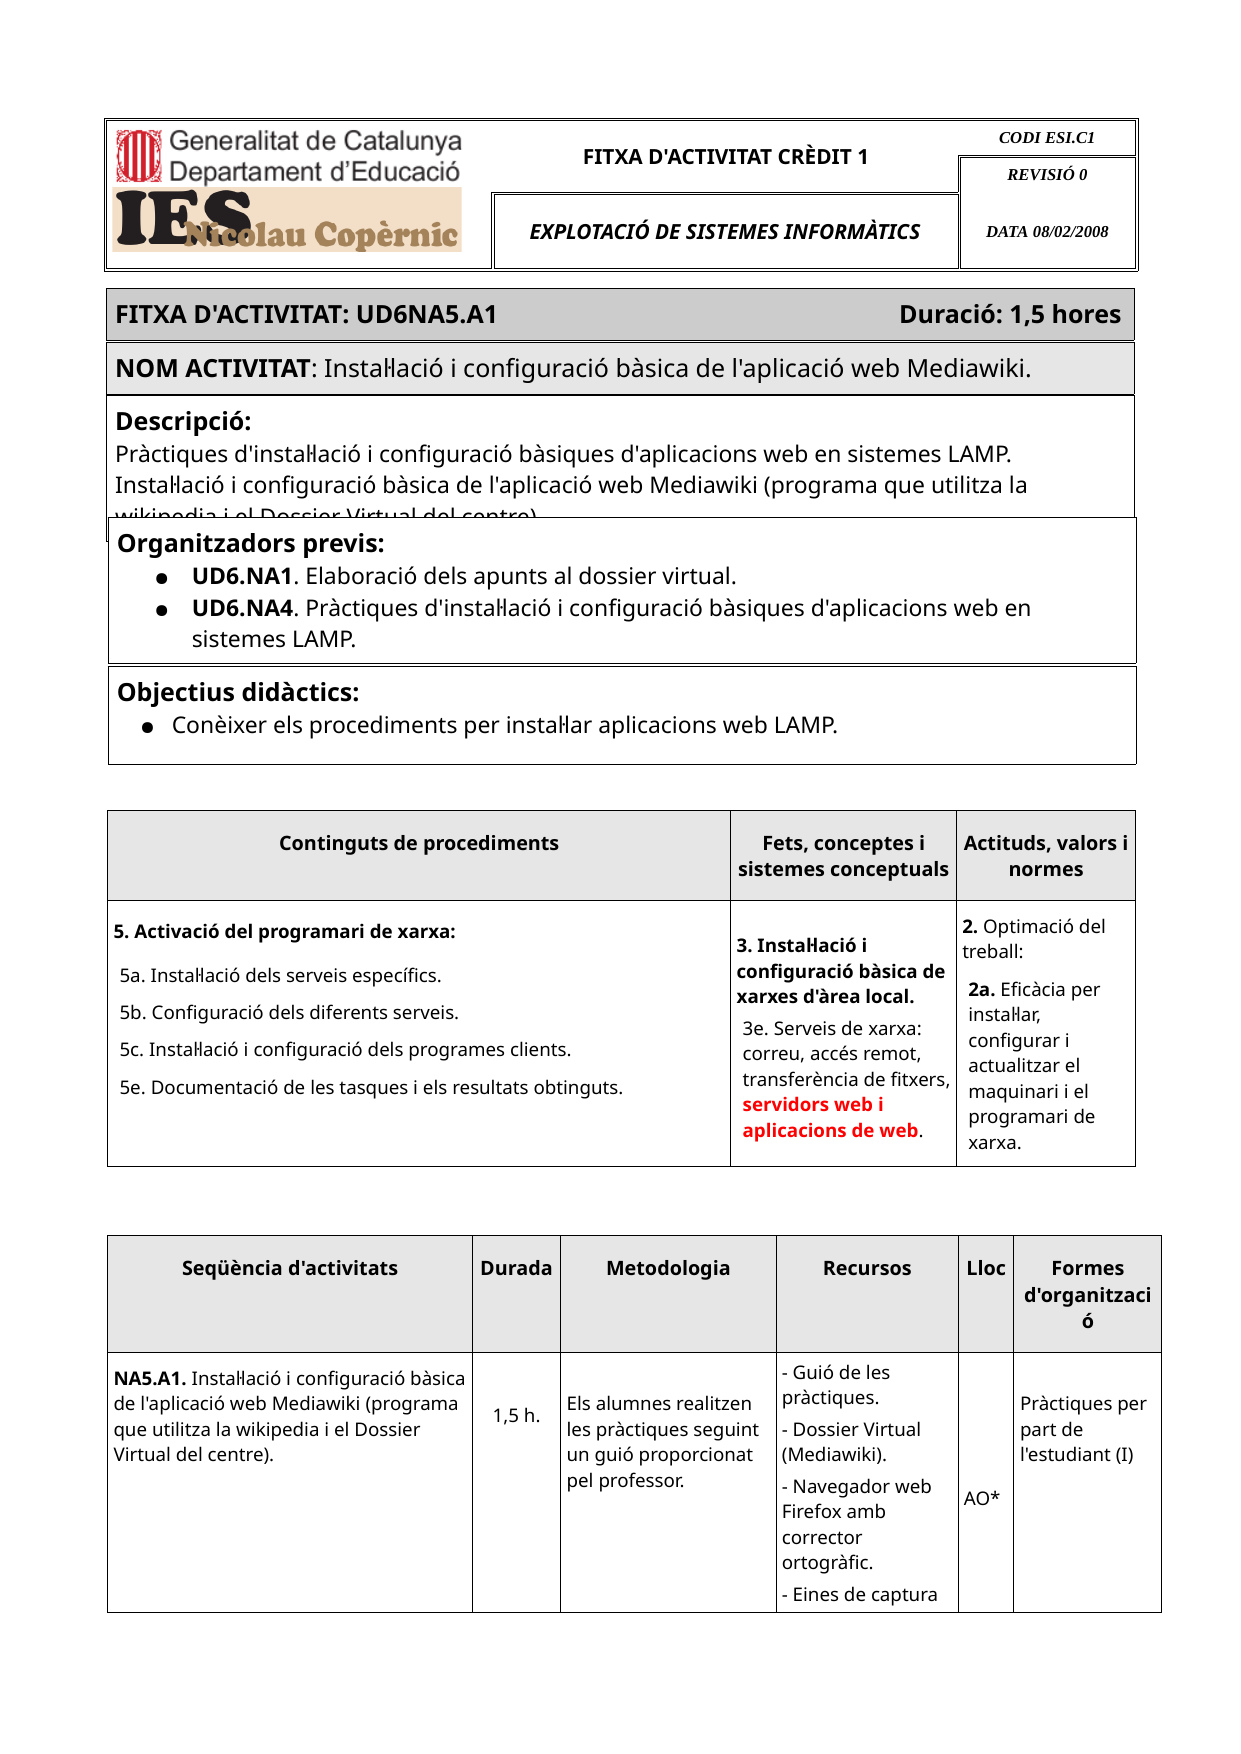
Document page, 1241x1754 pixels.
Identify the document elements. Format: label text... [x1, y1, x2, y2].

table_cell EXPLOTACIÓ DE SISTEMES INFORMÀTICS [495, 195, 958, 268]
table_header Formes d'organització [1014, 1236, 1161, 1352]
table_cell NA5.A1. Instal·lació i configuració bàsica de l'aplicació web Mediawiki (programa que utilitza la wikipedia i el Dossier Virtual del centre). [108, 1353, 472, 1612]
table_cell REVISIÓ 0 [961, 158, 1135, 192]
table_cell DATA 08/02/2008 [961, 192, 1135, 268]
table_cell - Guió de les pràctiques. - Dossier Virtual (Mediawiki). - Navegador web Firefox amb corrector ortogràfic. - Eines de captura [777, 1353, 958, 1612]
table_header Durada [473, 1236, 560, 1352]
table_header FITXA D'ACTIVITAT CRÈDIT 1 [493, 121, 959, 192]
table_header Metodologia [561, 1236, 776, 1352]
table_cell Els alumnes realitzen les pràctiques seguint un guió proporcionat pel professor. [561, 1353, 776, 1612]
table_header Continguts de procediments [108, 811, 730, 900]
table_cell 2. Optimació del treball: 2a. Eficàcia per instal·lar, configurar i actualitzar el maquinari i el programari de xarxa. [957, 901, 1135, 1166]
picture [112, 124, 466, 252]
table_cell 3. Instal·lació i configuració bàsica de xarxes d'àrea local. 3e. Serveis de xarxa: correu, accés remot, transferència de fitxers, servidors web i aplicacions de web. [731, 901, 956, 1166]
text FITXA D'ACTIVITAT: UD6NA5.A1 Duració: 1,5 hores [115, 297, 1125, 331]
table_header Fets, conceptes i sistemes conceptuals [731, 811, 956, 900]
list Conèixer els procediments per instal·lar aplicacions web LAMP. [140, 709, 1127, 740]
table_cell AO* [959, 1353, 1013, 1612]
table_header CODI ESI.C1 [959, 121, 1135, 155]
list UD6.NA4. Pràctiques d'instal·lació i configuració bàsiques d'aplicacions web en sistemes LAMP. [154, 591, 1127, 654]
text NOM ACTIVITAT: Instal·lació i configuració bàsica de l'aplicació web Mediawiki. [115, 351, 1125, 385]
table_header Seqüència d'activitats [108, 1236, 472, 1352]
table_header Lloc [959, 1236, 1013, 1352]
table_header Actituds, valors i normes [957, 811, 1135, 900]
table_cell 5. Activació del programari de xarxa: 5a. Instal·lació dels serveis específics. 5b. Configuració dels diferents serveis. 5c. Instal·lació i configuració dels programes clients. 5e. Documentació de les tasques i els resultats obtinguts. [108, 901, 730, 1166]
table_cell 1,5 h. [473, 1353, 560, 1612]
text Descripció: [115, 404, 1125, 438]
list UD6.NA1. Elaboració dels apunts al dossier virtual. [154, 560, 1127, 591]
text Organitzadors previs: [117, 526, 1127, 560]
text Objectius didàctics: [117, 675, 1127, 709]
text Pràctiques d'instal·lació i configuració bàsiques d'aplicacions web en sistemes LAMP. Instal·lació i configuració bàsica de l'aplicació web Mediawiki (programa que utilitza la wikipedia i el Dossier Virtual del centre). [115, 438, 1125, 517]
table_header Recursos [777, 1236, 958, 1352]
table_header [107, 121, 492, 268]
table_cell Pràctiques per part de l'estudiant (I) [1014, 1353, 1161, 1612]
